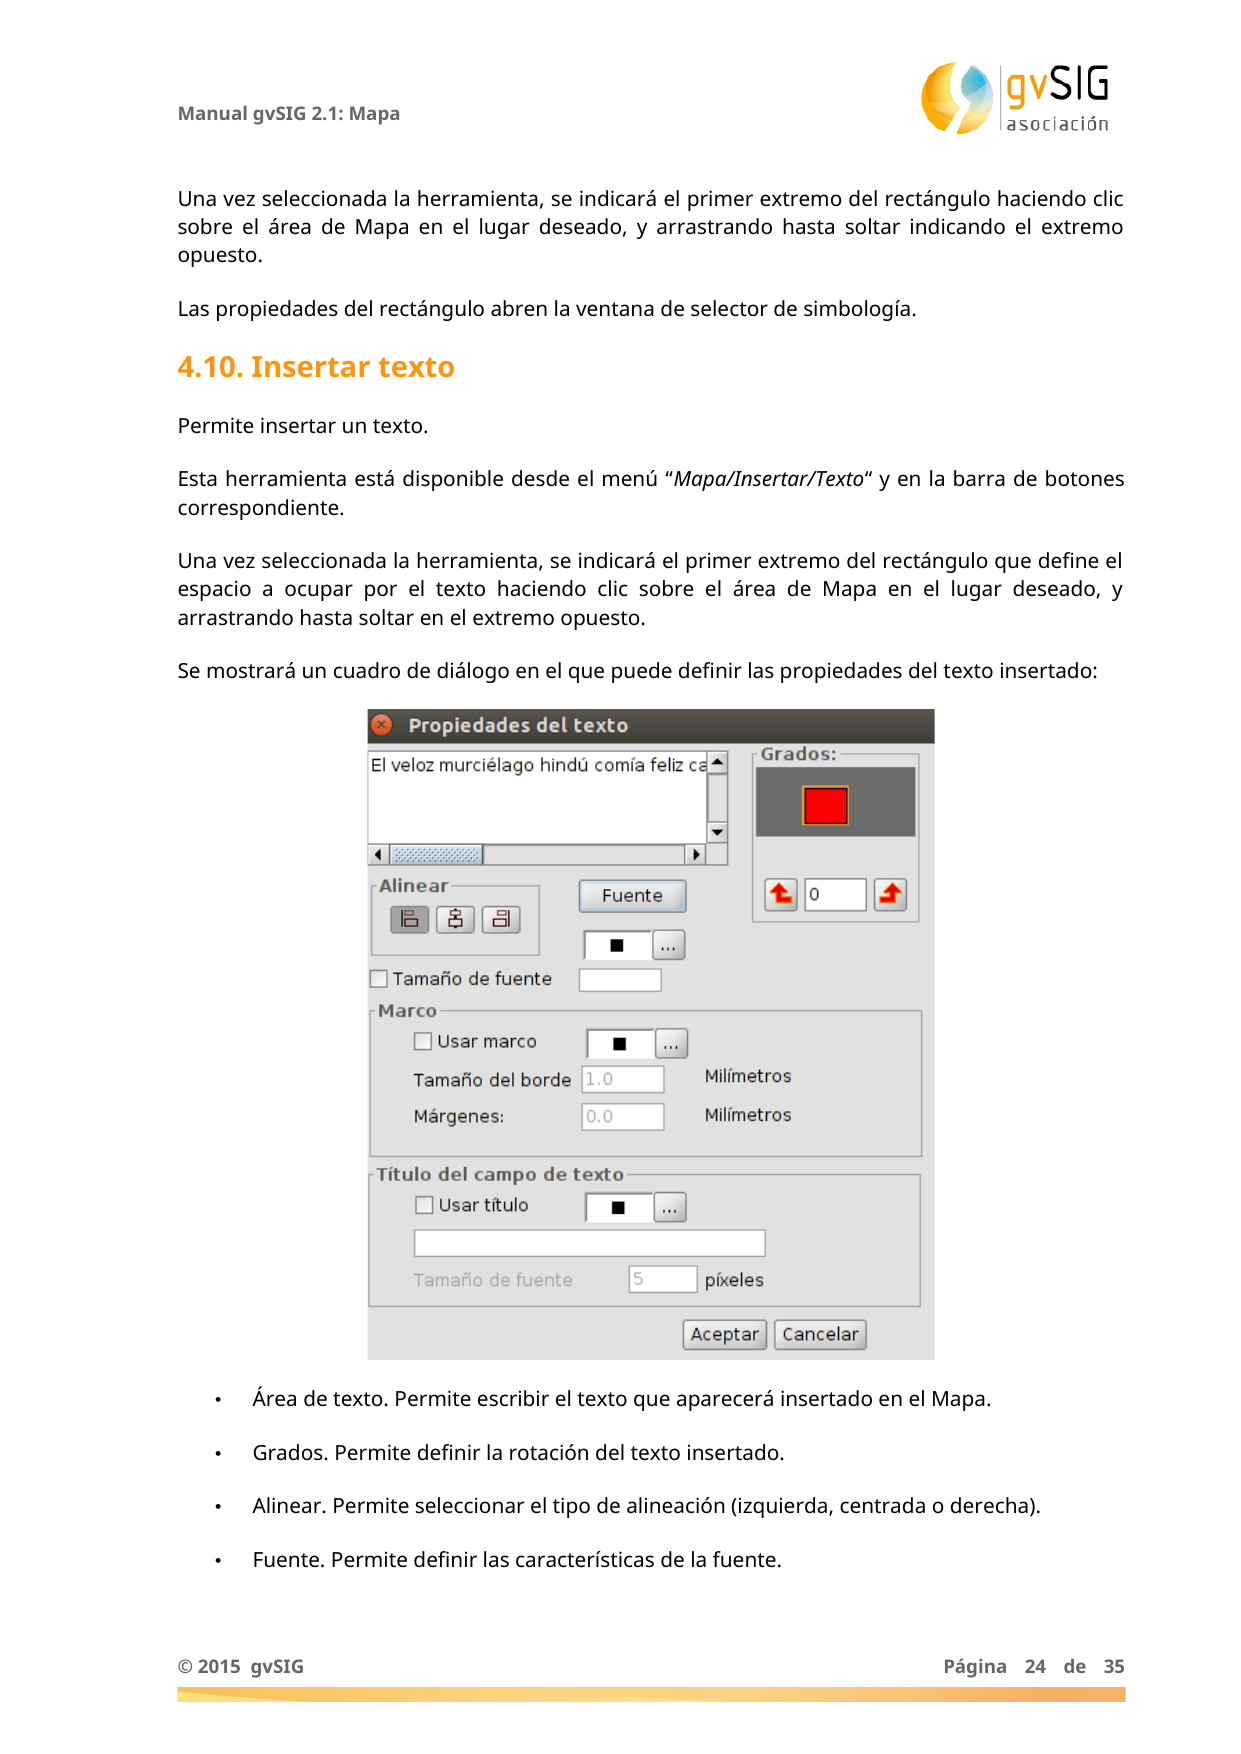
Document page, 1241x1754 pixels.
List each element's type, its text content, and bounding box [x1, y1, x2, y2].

text Esta herramienta está disponible desde el menú “Mapa/Insertar/Texto“ y en la barra de botones correspondiente. [177, 464, 1125, 521]
text Las propiedades del rectángulo abren la ventana de selector de simbología. [177, 294, 1125, 322]
subtitle 4.10. Insertar texto [177, 346, 1125, 386]
text Una vez seleccionada la herramienta, se indicará el primer extremo del rectángulo que define el espacio a ocupar por el texto haciendo clic sobre el área de Mapa en el lugar deseado, y arrastrando hasta soltar en el extremo opuesto. [177, 546, 1125, 631]
list Alinear. Permite seleccionar el tipo de alineación (izquierda, centrada o derecha). [215, 1491, 1125, 1520]
text Se mostrará un cuadro de diálogo en el que puede definir las propiedades del texto insertado: [177, 656, 1125, 685]
text Una vez seleccionada la herramienta, se indicará el primer extremo del rectángulo haciendo clic sobre el área de Mapa en el lugar deseado, y arrastrando hasta soltar indicando el extremo opuesto. [177, 184, 1125, 269]
text Permite insertar un texto. [177, 411, 1125, 439]
picture [177, 1687, 1126, 1702]
picture [367, 709, 935, 1360]
list Fuente. Permite definir las características de la fuente. [215, 1545, 1125, 1573]
list Área de texto. Permite escribir el texto que aparecerá insertado en el Mapa. [215, 1384, 1125, 1413]
list Grados. Permite definir la rotación del texto insertado. [215, 1438, 1125, 1466]
picture [902, 47, 1122, 148]
